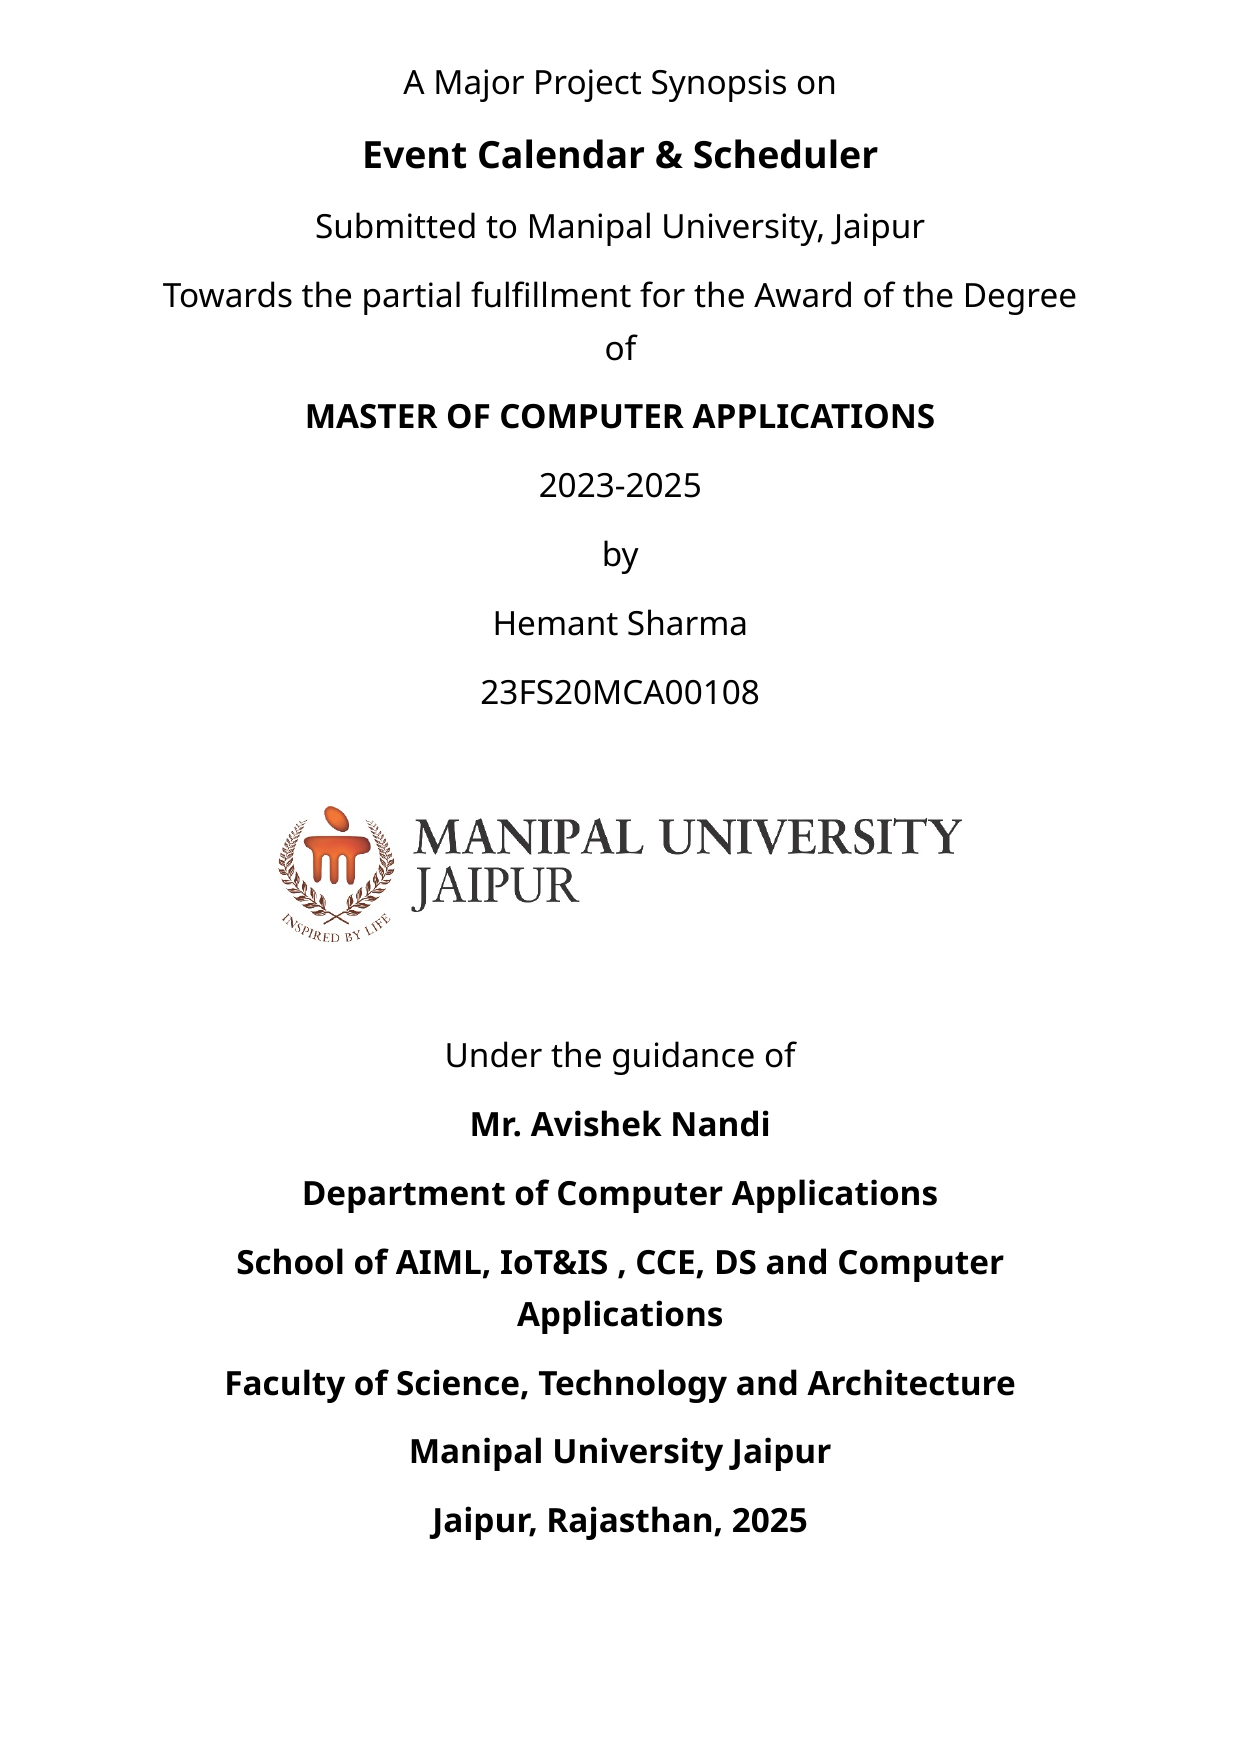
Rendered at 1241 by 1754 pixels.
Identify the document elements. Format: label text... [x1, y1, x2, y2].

text Manipal University Jaipur [150, 1428, 1090, 1474]
text MASTER OF COMPUTER APPLICATIONS [150, 393, 1090, 438]
text Faculty of Science, Technology and Architecture [150, 1359, 1090, 1405]
text Event Calendar & Scheduler [150, 128, 1090, 179]
text Submitted to Manipal University, Jaipur [150, 203, 1090, 249]
text Jaipur, Rajasthan, 2025 [150, 1497, 1090, 1543]
text by [150, 531, 1090, 576]
text Hemant Sharma [150, 600, 1090, 645]
text Department of Computer Applications [150, 1169, 1090, 1215]
text School of AIML, IoT&IS , CCE, DS and Computer Applications [150, 1238, 1090, 1336]
text 23FS20MCA00108 [150, 668, 1090, 714]
text Under the guidance of [150, 1032, 1090, 1077]
text 2023-2025 [150, 462, 1090, 507]
text A Major Project Synopsis on [150, 59, 1090, 104]
text Towards the partial fulfillment for the Award of the Degree of [150, 272, 1090, 370]
text Mr. Avishek Nandi [150, 1101, 1090, 1146]
